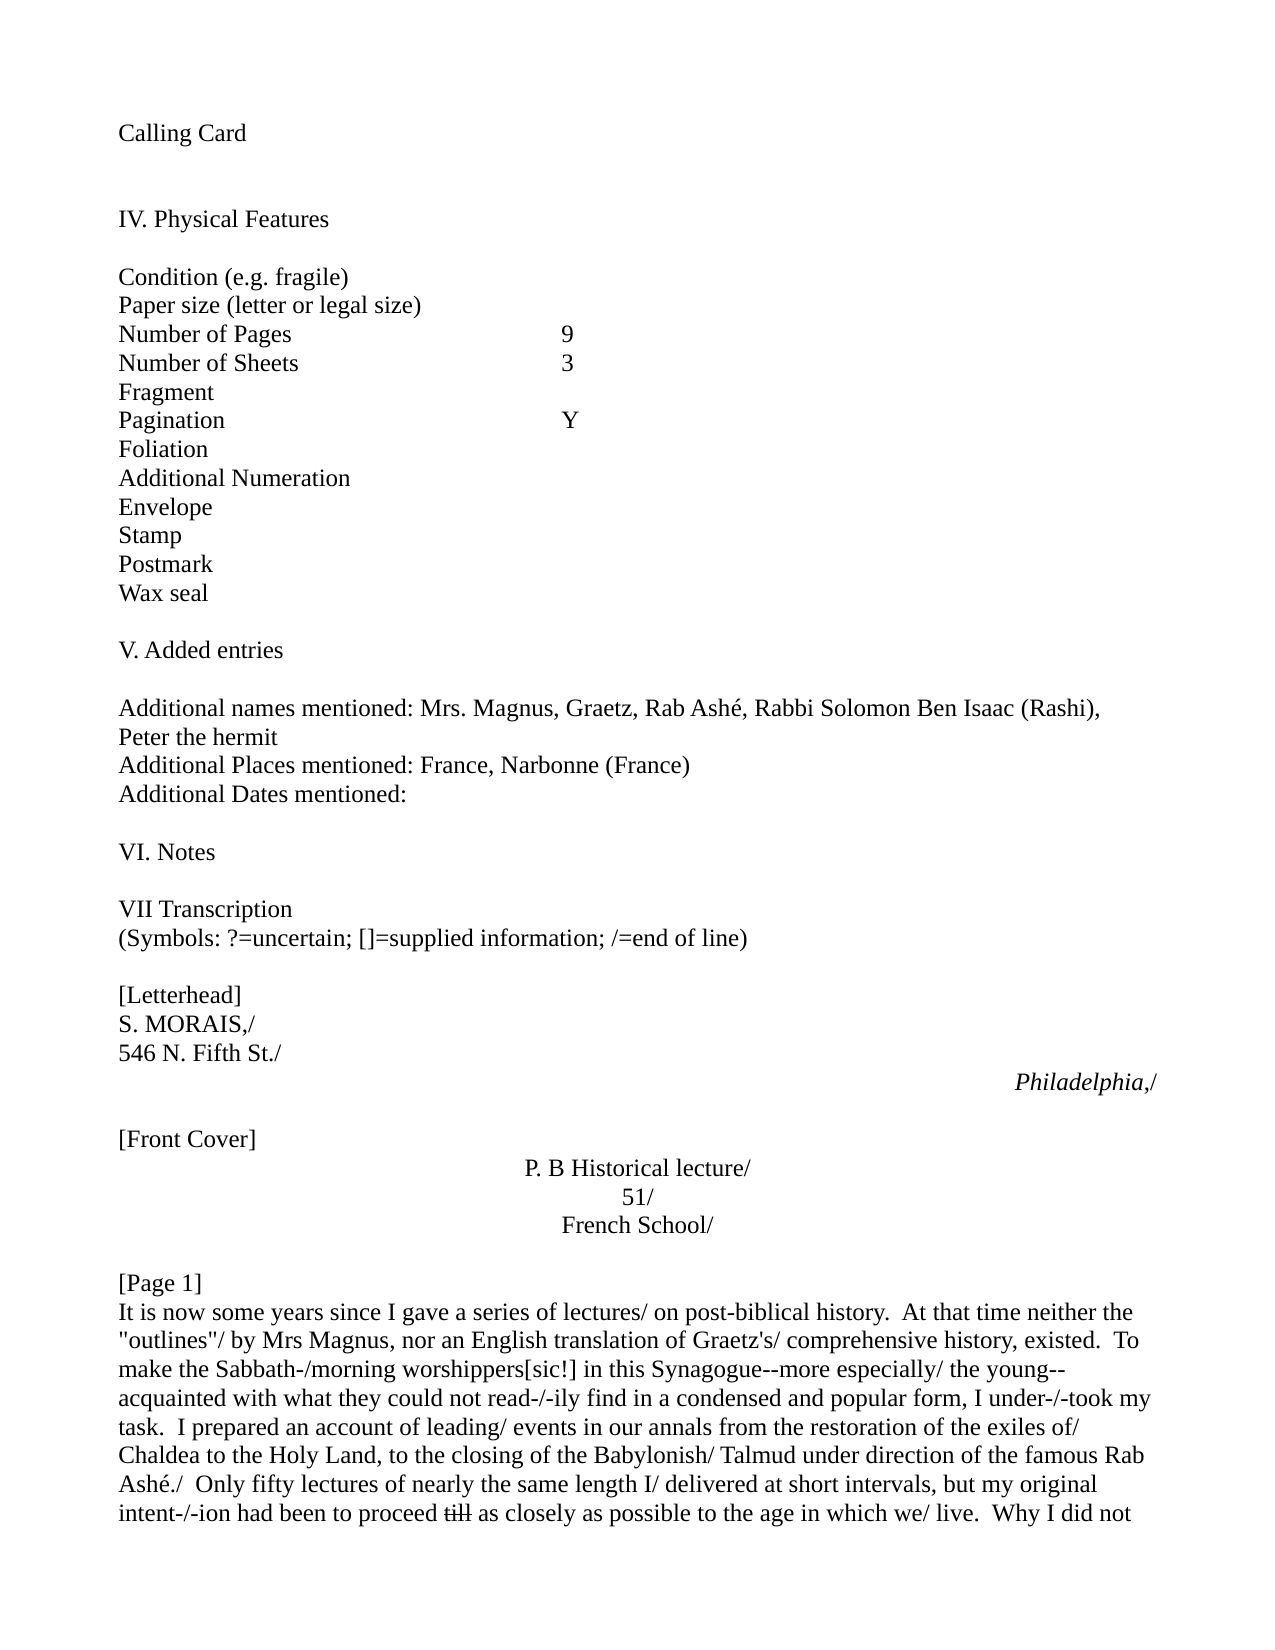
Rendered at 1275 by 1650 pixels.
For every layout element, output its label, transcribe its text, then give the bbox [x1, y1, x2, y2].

text Foliation [118, 434, 1157, 463]
text VII Transcription [118, 894, 1157, 923]
text Stamp [118, 521, 1157, 549]
text IV. Physical Features [118, 204, 1157, 233]
text Additional names mentioned: Mrs. Magnus, Graetz, Rab Ashé, Rabbi Solomon Ben Isaac (Rashi), Peter the hermit [118, 693, 1157, 751]
text Additional Numeration [118, 463, 1157, 492]
text French School/ [118, 1211, 1157, 1239]
text Postma rk [118, 549, 1157, 578]
text Additional Places mentioned: France, Narbonne (France) [118, 751, 1157, 779]
text Wax seal [118, 578, 1157, 607]
text [Page 1] [118, 1268, 1157, 1297]
text Calling Card [118, 118, 1157, 147]
text Paper size (letter or legal size) [118, 291, 1157, 319]
text V. Added entries [118, 636, 1157, 664]
text Envelope [118, 492, 1157, 521]
text Number of Sheets 3 [118, 348, 1157, 377]
text 546 N. Fifth St./ [118, 1038, 1157, 1067]
text VI. Notes [118, 837, 1157, 866]
text [Front Cover] [118, 1124, 1157, 1153]
text It is now some years since I gave a series of lectures/ on post-biblical history. At that time neither the "outlines"/ by Mrs Magnus, nor an English translation of Graetz's/ comprehensive history, existed. To make the Sabbath-/morning worshippers[sic!] in this Synagogue--more especially/ the young--acquainted with what they could not read-/-ily find in a condensed and popular form, I under-/-took my task. I prepared an account of leading/ events in our annals from the restoration of the exiles of/ Chaldea to the Holy Land, to the closing of the Babylonish/ Talmud under direction of the famous Rab Ashé./ Only fifty lectures of nearly the same length I/ delivered at short intervals, but my original intent-/-ion had been to proceed till as closely as possible to the age in which we/ live. Why I did not [118, 1297, 1157, 1527]
text Fragment [118, 377, 1157, 406]
text Condition (e.g. fragile) [118, 262, 1157, 291]
text Additional Dates mentioned: [118, 779, 1157, 808]
text Philadelphia,/ [118, 1067, 1157, 1096]
text 51/ [118, 1182, 1157, 1211]
text Pagination Y [118, 406, 1157, 434]
text [Letterhead] [118, 981, 1157, 1009]
text (Symbols: ?=uncertain; []=supplied information; /=end of line) [118, 923, 1157, 952]
text Number of Pages 9 [118, 319, 1157, 348]
text S. MORAIS,/ [118, 1009, 1157, 1038]
text P. B Historical lecture/ [118, 1153, 1157, 1182]
